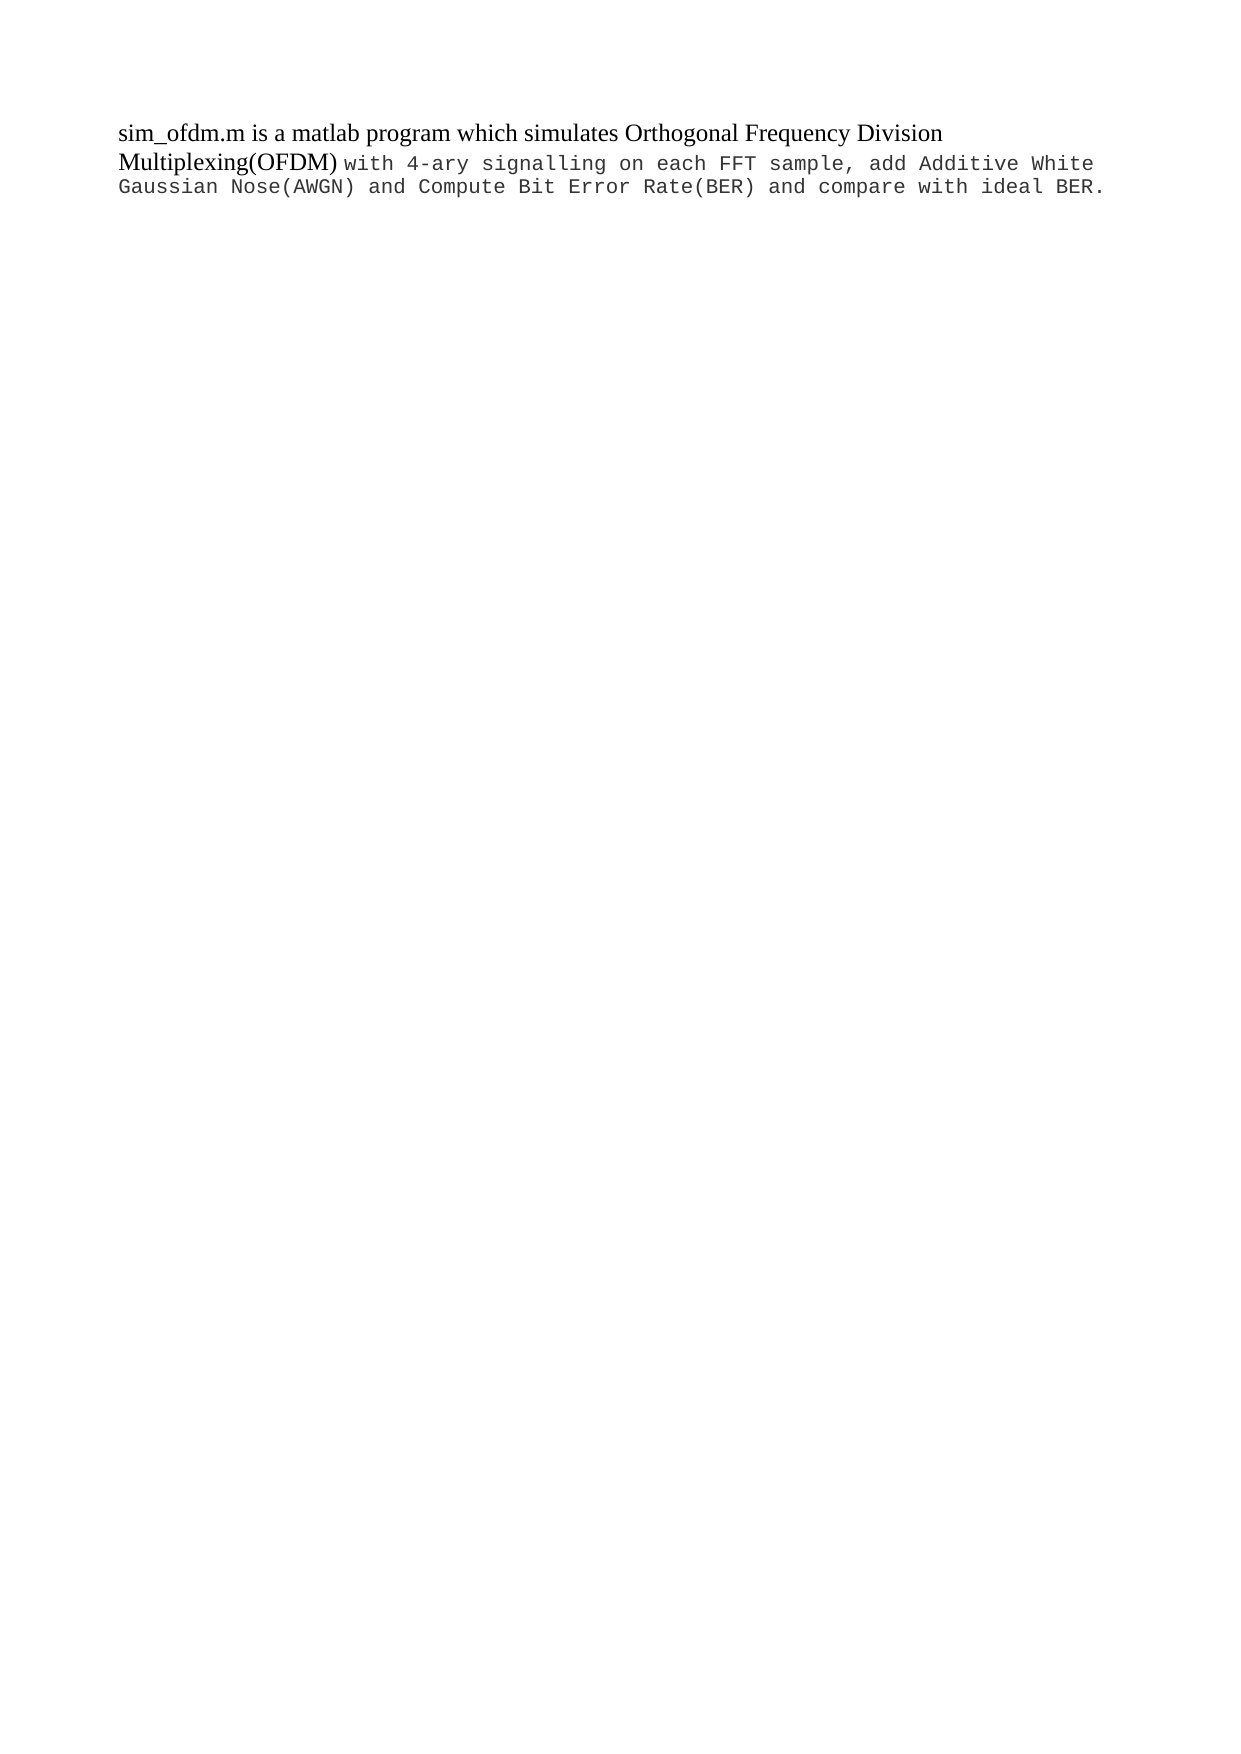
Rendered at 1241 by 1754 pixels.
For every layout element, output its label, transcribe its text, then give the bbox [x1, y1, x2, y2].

text sim_ofdm.m is a matlab program which simulates Orthogonal Frequency Division Multiplexing(OFDM) with 4-ary signalling on each FFT sample, add Additive White Gaussian Nose(AWGN) and Compute Bit Error Rate(BER) and compare with ideal BER. [118, 118, 1122, 200]
